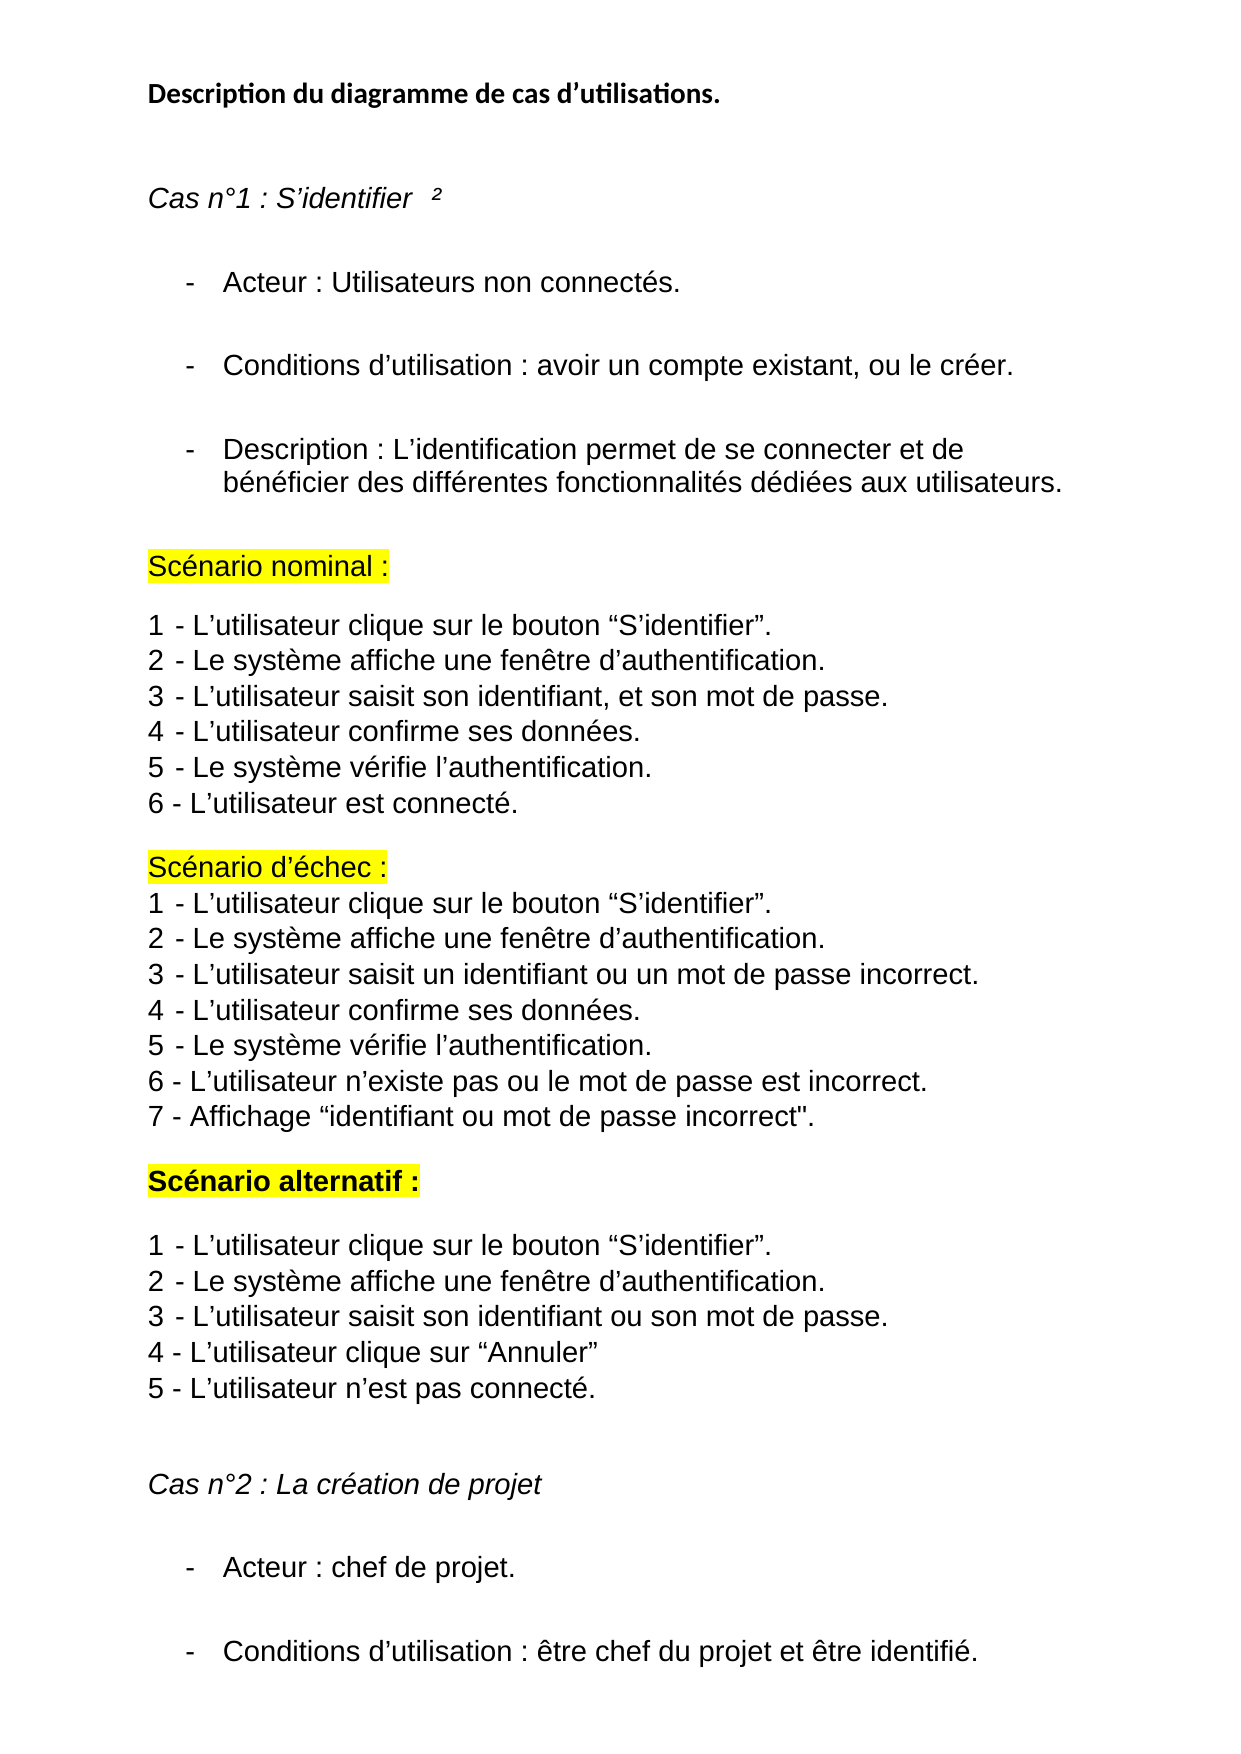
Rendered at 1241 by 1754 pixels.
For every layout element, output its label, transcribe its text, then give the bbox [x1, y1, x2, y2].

text 6 - L’utilisateur n’existe pas ou le mot de passe est incorrect. [148, 1064, 1091, 1097]
text 2 - Le système affiche une fenêtre d’authentification. [148, 643, 1091, 677]
list Acteur : chef de projet. [185, 1551, 1093, 1584]
text 4 - L’utilisateur clique sur “Annuler” [148, 1335, 1091, 1369]
text 5 - L’utilisateur n’est pas connecté. [148, 1371, 1091, 1404]
list Conditions d’utilisation : avoir un compte existant, ou le créer. [185, 348, 1093, 382]
text 1 - L’utilisateur clique sur le bouton “S’identifier”. [148, 608, 1091, 641]
text 2 - Le système affiche une fenêtre d’authentification. [148, 921, 1091, 955]
text 2 - Le système affiche une fenêtre d’authentification. [148, 1264, 1091, 1297]
list Description : L’identification permet de se connecter et de bénéficier des différentes fonctionnalités dédiées aux utilisateurs. [185, 432, 1093, 499]
text 5 - Le système vérifie l’authentification. [148, 1028, 1091, 1062]
text 3 - L’utilisateur saisit son identifiant, et son mot de passe. [148, 679, 1091, 712]
text Cas n°2 : La création de projet [148, 1467, 1093, 1501]
text Scénario d’échec : [148, 850, 1093, 884]
list Acteur : Utilisateurs non connectés. [185, 265, 1093, 298]
text 4 - L’utilisateur confirme ses données. [148, 993, 1091, 1026]
text 3 - L’utilisateur saisit un identifiant ou un mot de passe incorrect. [148, 957, 1091, 991]
text Scénario alternatif : [148, 1164, 1093, 1197]
list Conditions d’utilisation : être chef du projet et être identifié. [185, 1634, 1093, 1668]
text 4 - L’utilisateur confirme ses données. [148, 714, 1091, 748]
text Scénario nominal : [148, 549, 1093, 583]
text 1 - L’utilisateur clique sur le bouton “S’identifier”. [148, 886, 1091, 919]
text Cas n°1 : S’identifier ² [148, 181, 1093, 215]
text 1 - L’utilisateur clique sur le bouton “S’identifier”. [148, 1228, 1091, 1262]
text 6 - L’utilisateur est connecté. [148, 786, 1091, 819]
text 3 - L’utilisateur saisit son identifiant ou son mot de passe. [148, 1299, 1091, 1333]
text 7 - Affichage “identifiant ou mot de passe incorrect". [148, 1099, 1091, 1133]
text 5 - Le système vérifie l’authentification. [148, 750, 1091, 784]
